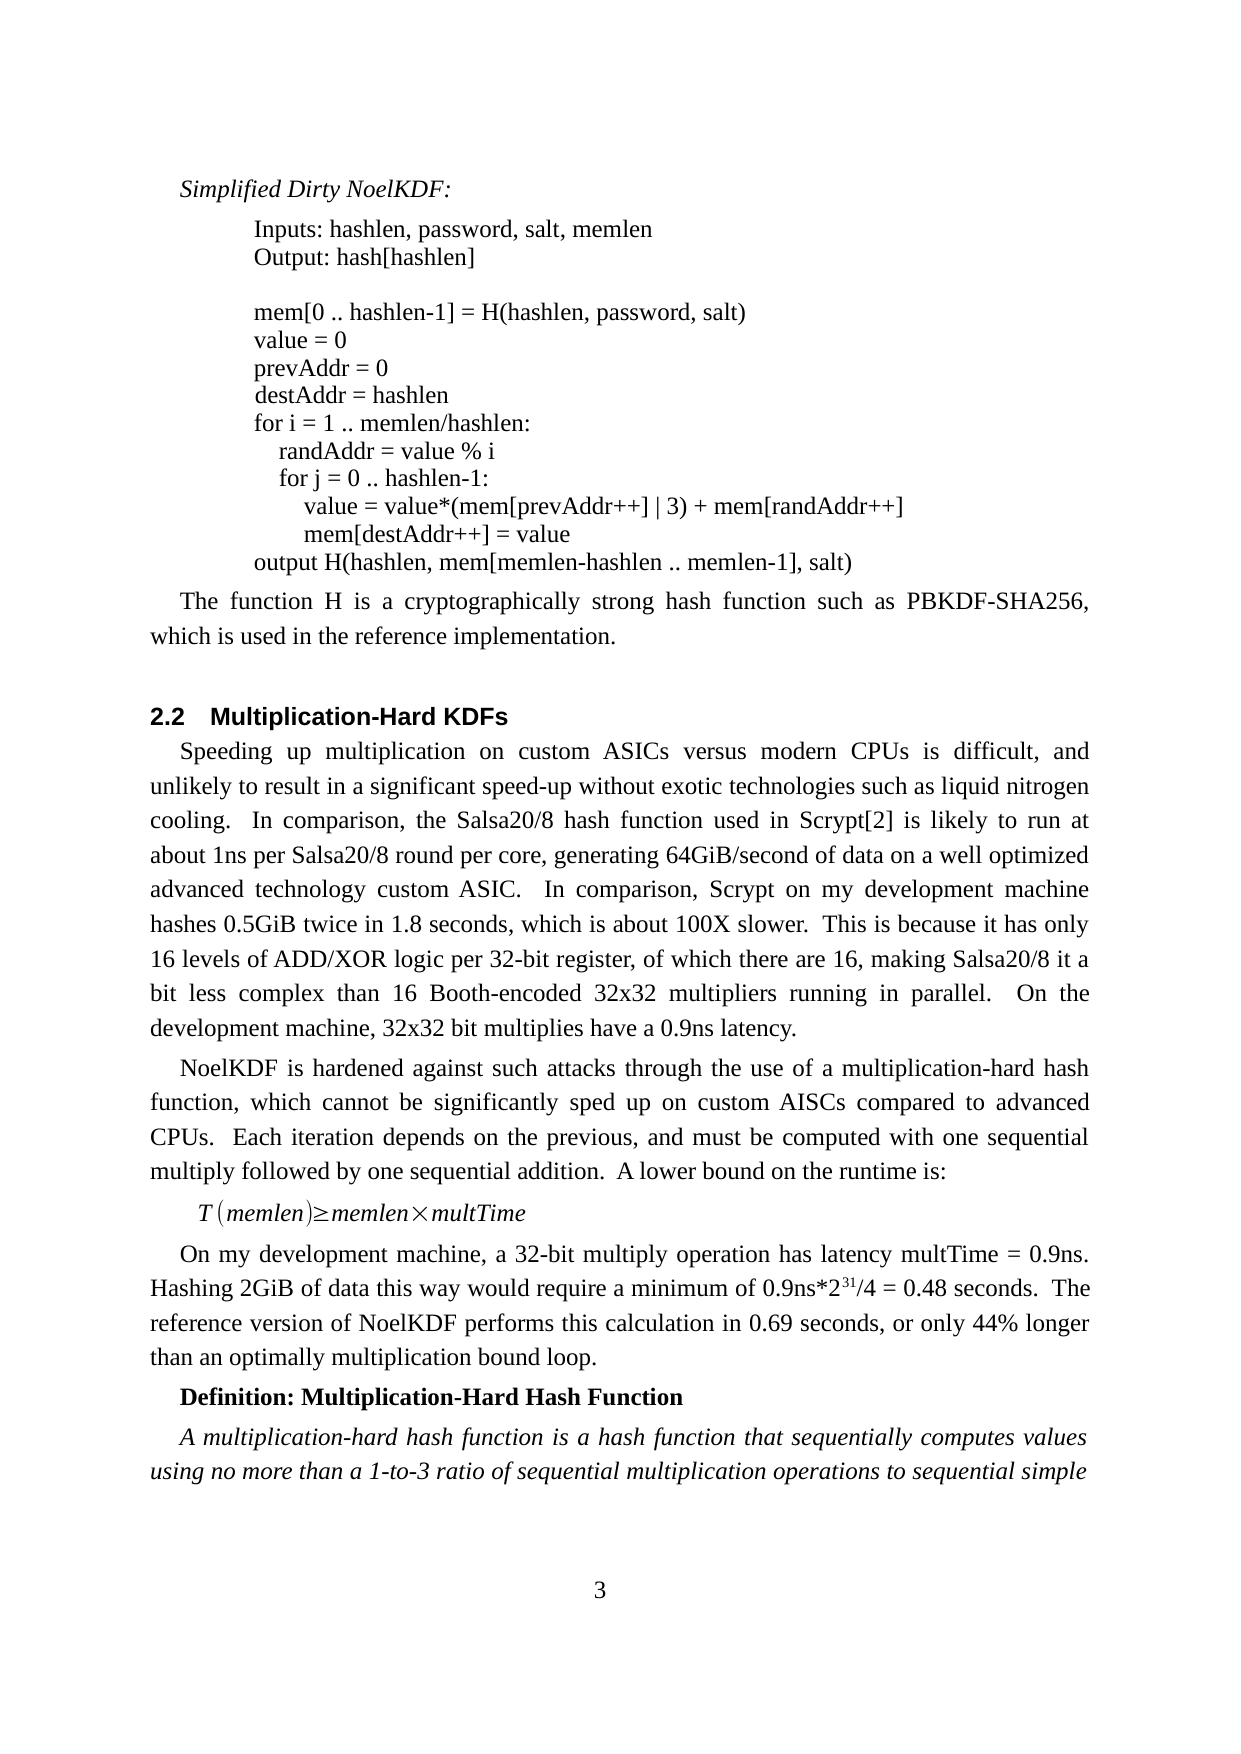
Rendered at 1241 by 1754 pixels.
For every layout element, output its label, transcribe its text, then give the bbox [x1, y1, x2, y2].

text Simplified Dirty NoelKDF: [179, 175, 969, 203]
subtitle Multiplication-Hard KDFs [150, 702, 1091, 730]
text output H(hashlen, mem[memlen-hashlen .. memlen-1], salt) [179, 548, 969, 575]
text A multiplication-hard hash function is a hash function that sequentially computes values using no more than a 1-to-3 ratio of sequential multiplication operations to sequential simple [150, 1423, 1091, 1485]
text value = value*(mem[prevAddr++] | 3) + mem[randAddr++] [179, 492, 969, 520]
text for j = 0 .. hashlen-1: [179, 464, 969, 492]
text The function H is a cryptographically strong hash function such as PBKDF-SHA256, which is used in the reference implementation. [150, 587, 1091, 650]
text value = 0 [179, 326, 969, 354]
text for i = 1 .. memlen/hashlen: [179, 409, 969, 437]
text On my development machine, a 32-bit multiply operation has latency multTime = 0.9ns. Hashing 2GiB of data this way would require a minimum of 0.9ns*231/4 = 0.48 seconds. The reference version of NoelKDF performs this calculation in 0.69 seconds, or only 44% longer than an optimally multiplication bound loop. [150, 1240, 1091, 1371]
text mem[0 .. hashlen-1] = H(hashlen, password, salt) [179, 298, 969, 326]
text mem[destAddr++] = value [179, 520, 969, 548]
text Inputs: hashlen, password, salt, memlen [179, 215, 969, 243]
text Definition: Multiplication-Hard Hash Function [150, 1383, 1091, 1411]
text NoelKDF is hardened against such attacks through the use of a multiplication-hard hash function, which cannot be significantly sped up on custom AISCs compared to advanced CPUs. Each iteration depends on the previous, and must be computed with one sequential multiply followed by one sequential addition. A lower bound on the runtime is: [150, 1054, 1091, 1185]
text Output: hash[hashlen] [179, 243, 969, 271]
text prevAddr = 0 [179, 354, 969, 381]
text destAddr = hashlen [179, 381, 969, 409]
text Speeding up multiplication on custom ASICs versus modern CPUs is difficult, and unlikely to result in a significant speed-up without exotic technologies such as liquid nitrogen cooling. In comparison, the Salsa20/8 hash function used in Scrypt[2] is likely to run at about 1ns per Salsa20/8 round per core, generating 64GiB/second of data on a well optimized advanced technology custom ASIC. In comparison, Scrypt on my development machine hashes 0.5GiB twice in 1.8 seconds, which is about 100X slower. This is because it has only 16 levels of ADD/XOR logic per 32-bit register, of which there are 16, making Salsa20/8 it a bit less complex than 16 Booth-encoded 32x32 multipliers running in parallel. On the development machine, 32x32 bit multiplies have a 0.9ns latency. [150, 737, 1091, 1042]
text randAddr = value % i [179, 437, 969, 464]
